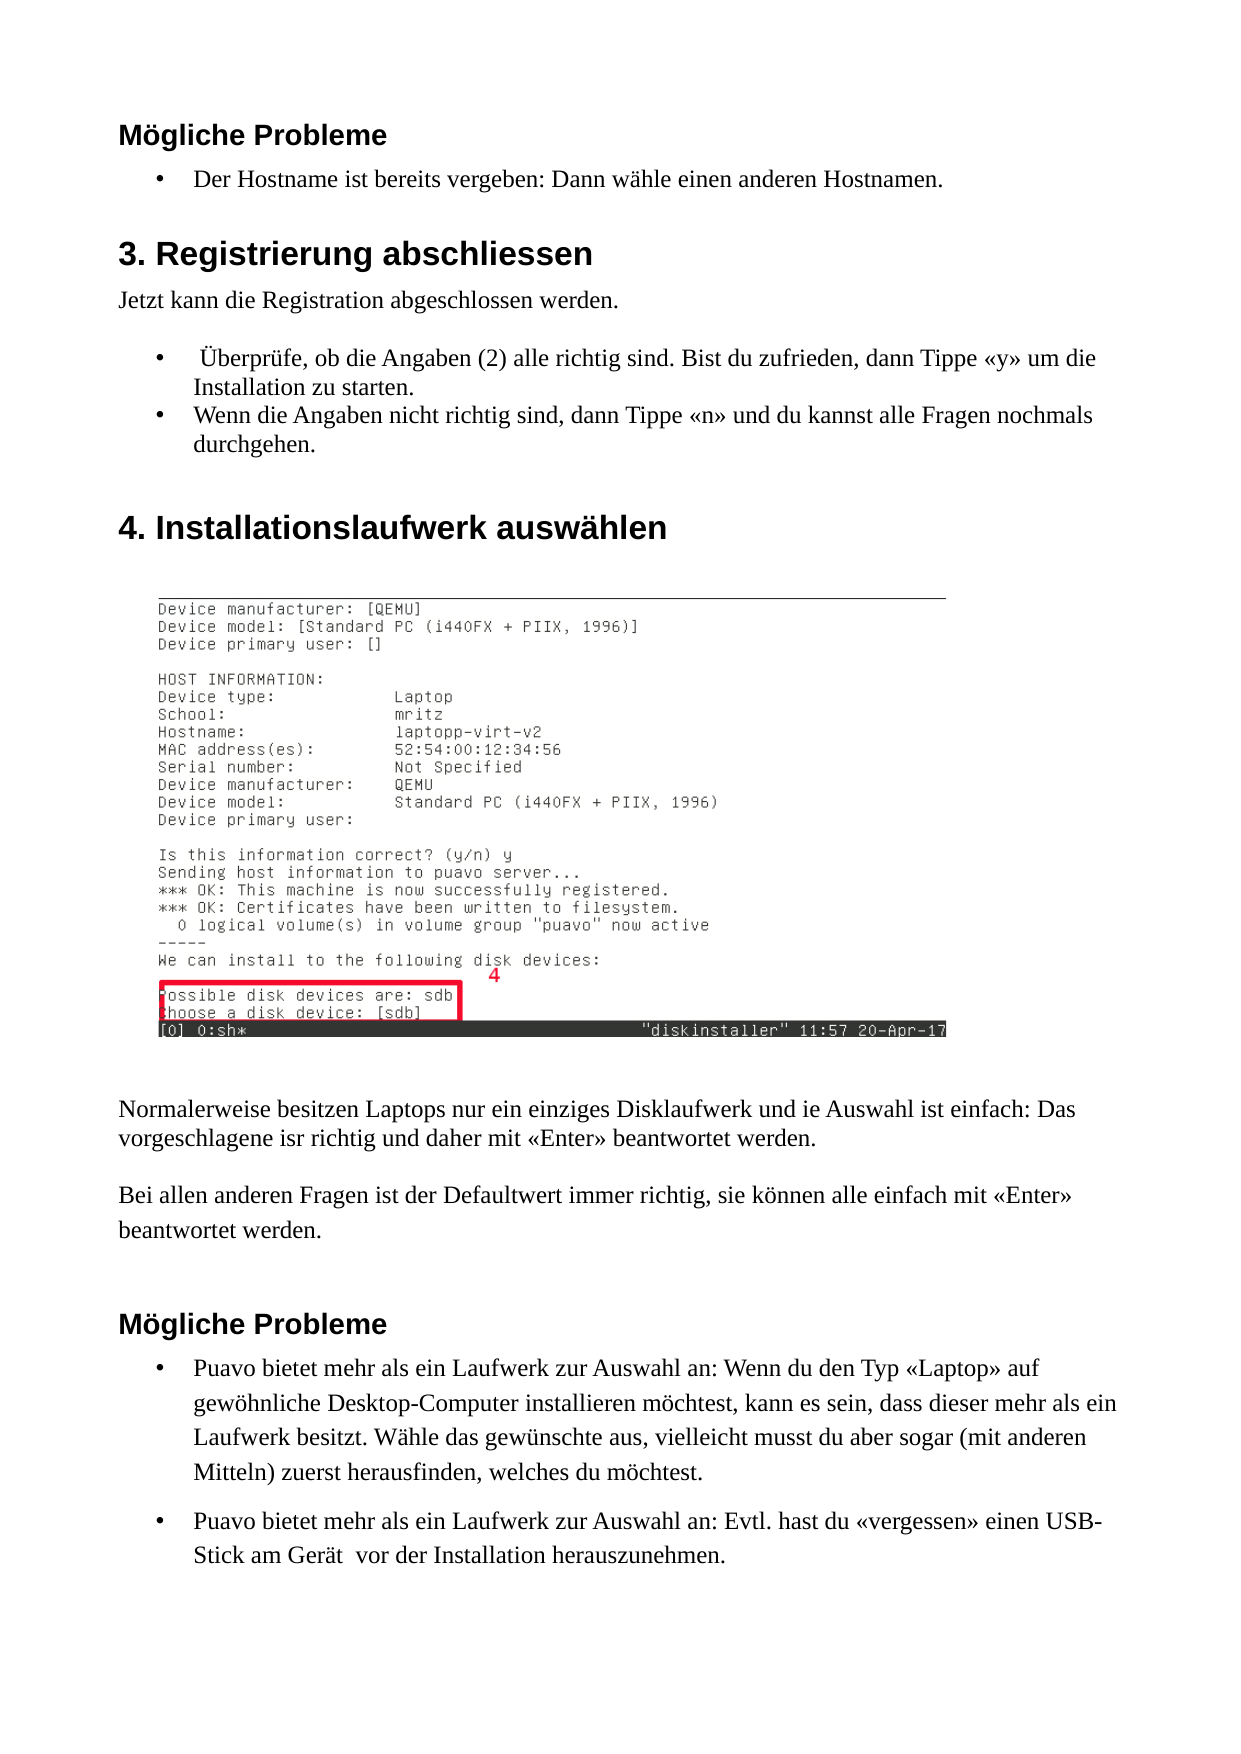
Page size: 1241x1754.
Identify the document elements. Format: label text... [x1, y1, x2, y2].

subtitle Mögliche Probleme [118, 1307, 1122, 1341]
subtitle Mögliche Probleme [118, 118, 1122, 152]
list Der Hostname ist bereits vergeben: Dann wähle einen anderen Hostnamen. [156, 164, 1122, 193]
subtitle 3. Registrierung abschliessen [118, 234, 1122, 273]
text Normalerweise besitzen Laptops nur ein einziges Disklaufwerk und ie Auswahl ist einfach: Das vorgeschlagene isr richtig und daher mit «Enter» beantwortet werden. [118, 1094, 1122, 1152]
list Puavo bietet mehr als ein Laufwerk zur Auswahl an: Evtl. hast du «vergessen» einen USB-Stick am Gerät vor der Installation herauszunehmen. [156, 1506, 1122, 1569]
text Jetzt kann die Registration abgeschlossen werden. [118, 285, 1122, 314]
text Bei allen anderen Fragen ist der Defaultwert immer richtig, sie können alle einfach mit «Enter» beantwortet werden. [118, 1180, 1122, 1243]
list Wenn die Angaben nicht richtig sind, dann Tippe «n» und du kannst alle Fragen nochmals durchgehen. [156, 400, 1122, 458]
list Puavo bietet mehr als ein Laufwerk zur Auswahl an: Wenn du den Typ «Laptop» auf gewöhnliche Desktop-Computer installieren möchtest, kann es sein, dass dieser mehr als ein Laufwerk besitzt. Wähle das gewünschte aus, vielleicht musst du aber sogar (mit anderen Mitteln) zuerst herausfinden, welches du möchtest. [156, 1353, 1122, 1486]
list Überprüfe, ob die Angaben (2) alle richtig sind. Bist du zufrieden, dann Tippe «y» um die Installation zu starten. [156, 343, 1122, 400]
picture [158, 598, 947, 1037]
subtitle 4. Installationslaufwerk auswählen [118, 507, 1122, 546]
